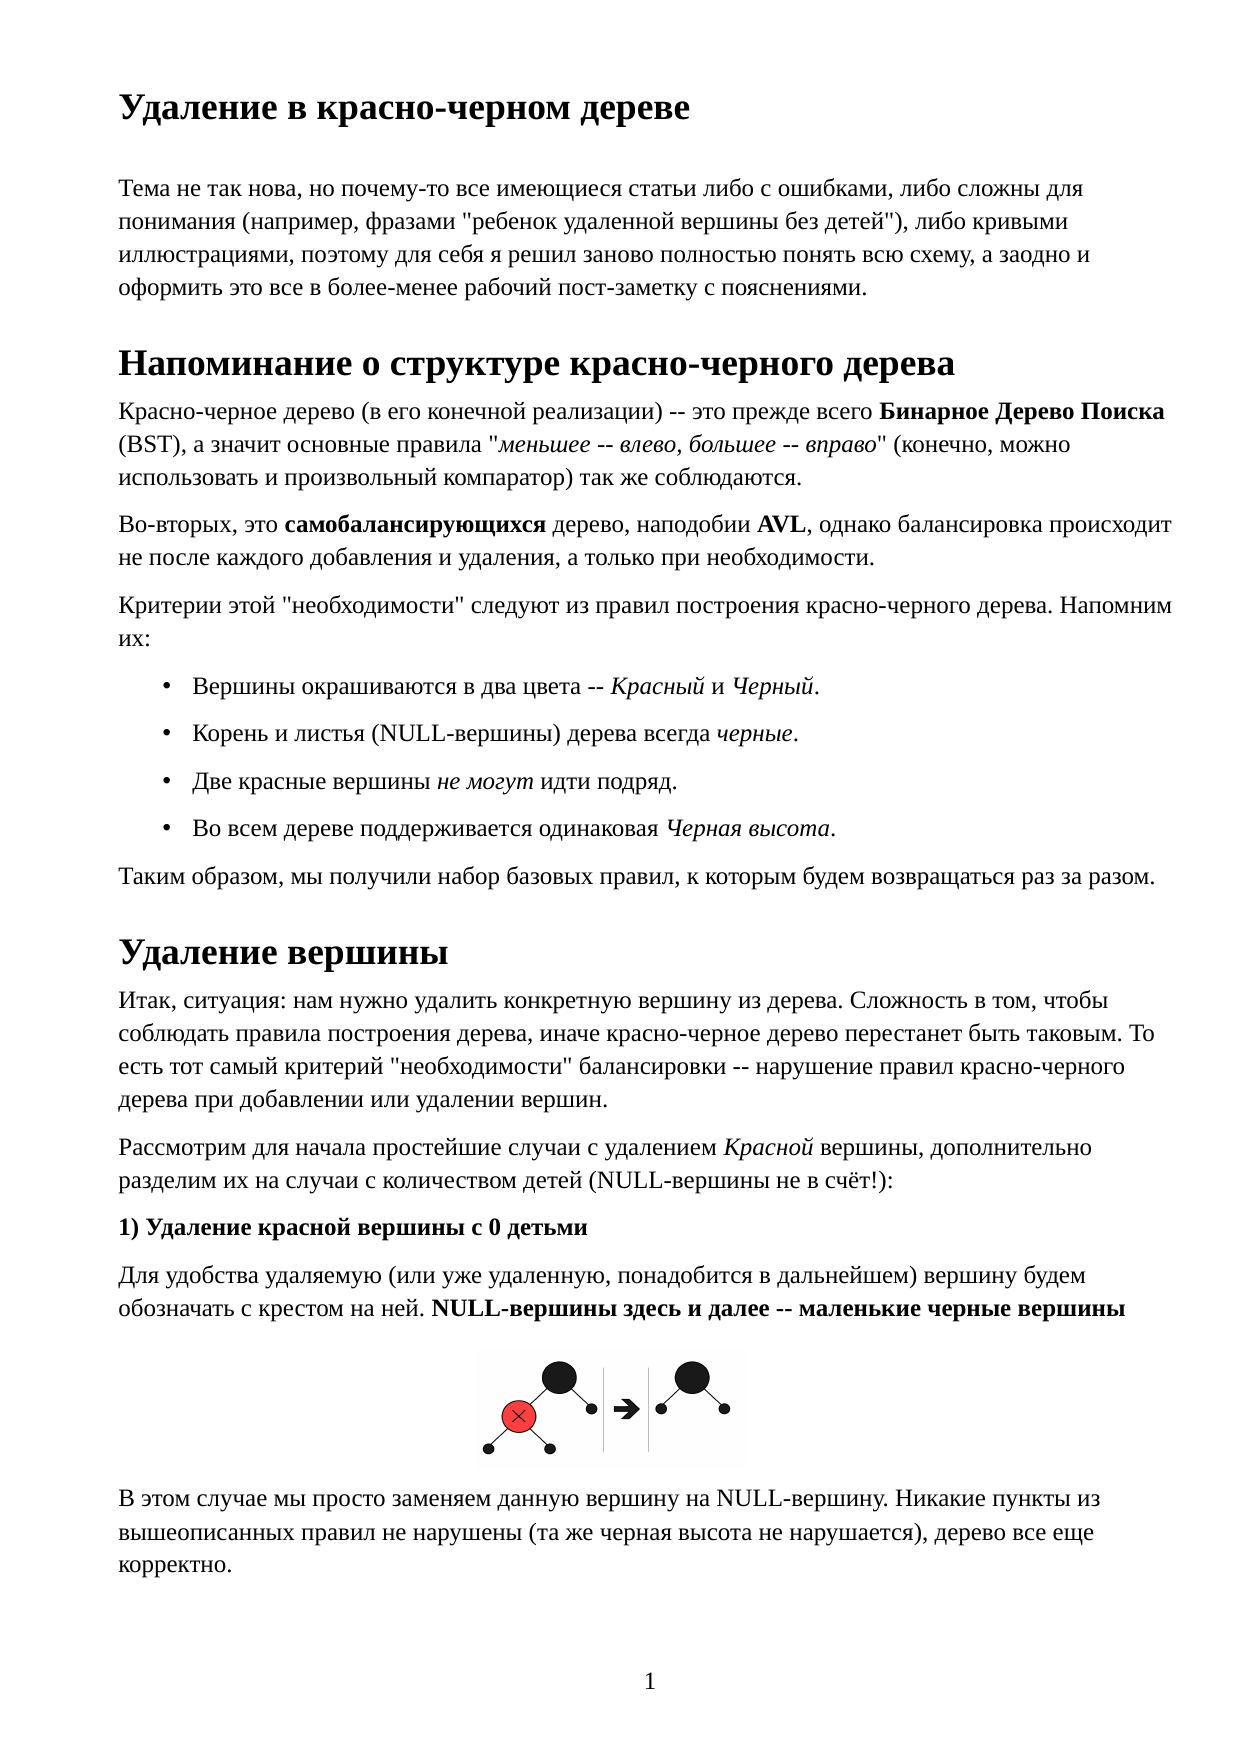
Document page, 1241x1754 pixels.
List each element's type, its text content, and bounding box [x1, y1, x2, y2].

text Критерии этой "необходимости" следуют из правил построения красно-черного дерева. Напомним их: [118, 590, 1181, 652]
subtitle Напоминание о структуре красно-черного дерева [118, 340, 1181, 383]
text В этом случае мы просто заменяем данную вершину на NULL-вершину. Никакие пункты из вышеописанных правил не нарушены (та же черная высота не нарушается), дерево все еще корректно. [118, 1483, 1181, 1578]
text Итак, ситуация: нам нужно удалить конкретную вершину из дерева. Сложность в том, чтобы соблюдать правила построения дерева, иначе красно-черное дерево перестанет быть таковым. То есть тот самый критерий "необходимости" балансировки -- нарушение правил красно-черного дерева при добавлении или удалении вершин. [118, 985, 1181, 1113]
text Во-вторых, это самобалансирующихся дерево, наподобии AVL, однако балансировка происходит не после каждого добавления и удаления, а только при необходимости. [118, 509, 1181, 571]
text Таким образом, мы получили набор базовых правил, к которым будем возвращаться раз за разом. [118, 861, 1181, 890]
list Вершины окрашиваются в два цвета -- Красный и Черный. [162, 671, 1181, 699]
picture [475, 1349, 747, 1470]
text 1) Удаление красной вершины с 0 детьми [118, 1212, 1181, 1241]
text Рассмотрим для начала простейшие случаи с удалением Красной вершины, дополнительно разделим их на случаи с количеством детей (NULL-вершины не в счёт!): [118, 1132, 1181, 1194]
list Во всем дереве поддерживается одинаковая Черная высота. [162, 813, 1181, 842]
subtitle Удаление в красно-черном дереве [118, 84, 1181, 127]
text Для удобства удаляемую (или уже удаленную, понадобится в дальнейшем) вершину будем обозначать с крестом на ней. NULL-вершины здесь и далее -- маленькие черные вершины [118, 1260, 1181, 1322]
text Красно-черное дерево (в его конечной реализации) -- это прежде всего Бинарное Дерево Поиска (BST), а значит основные правила "меньшее -- влево, большее -- вправо" (конечно, можно использовать и произвольный компаратор) так же соблюдаются. [118, 396, 1181, 491]
list Две красные вершины не могут идти подряд. [162, 766, 1181, 795]
list Корень и листья (NULL-вершины) дерева всегда черные. [162, 718, 1181, 747]
subtitle Удаление вершины [118, 929, 1181, 973]
text Тема не так нова, но почему-то все имеющиеся статьи либо с ошибками, либо сложны для понимания (например, фразами "ребенок удаленной вершины без детей"), либо кривыми иллюстрациями, поэтому для себя я решил заново полностью понять всю схему, а заодно и оформить это все в более-менее рабочий пост-заметку с пояснениями. [118, 173, 1181, 301]
